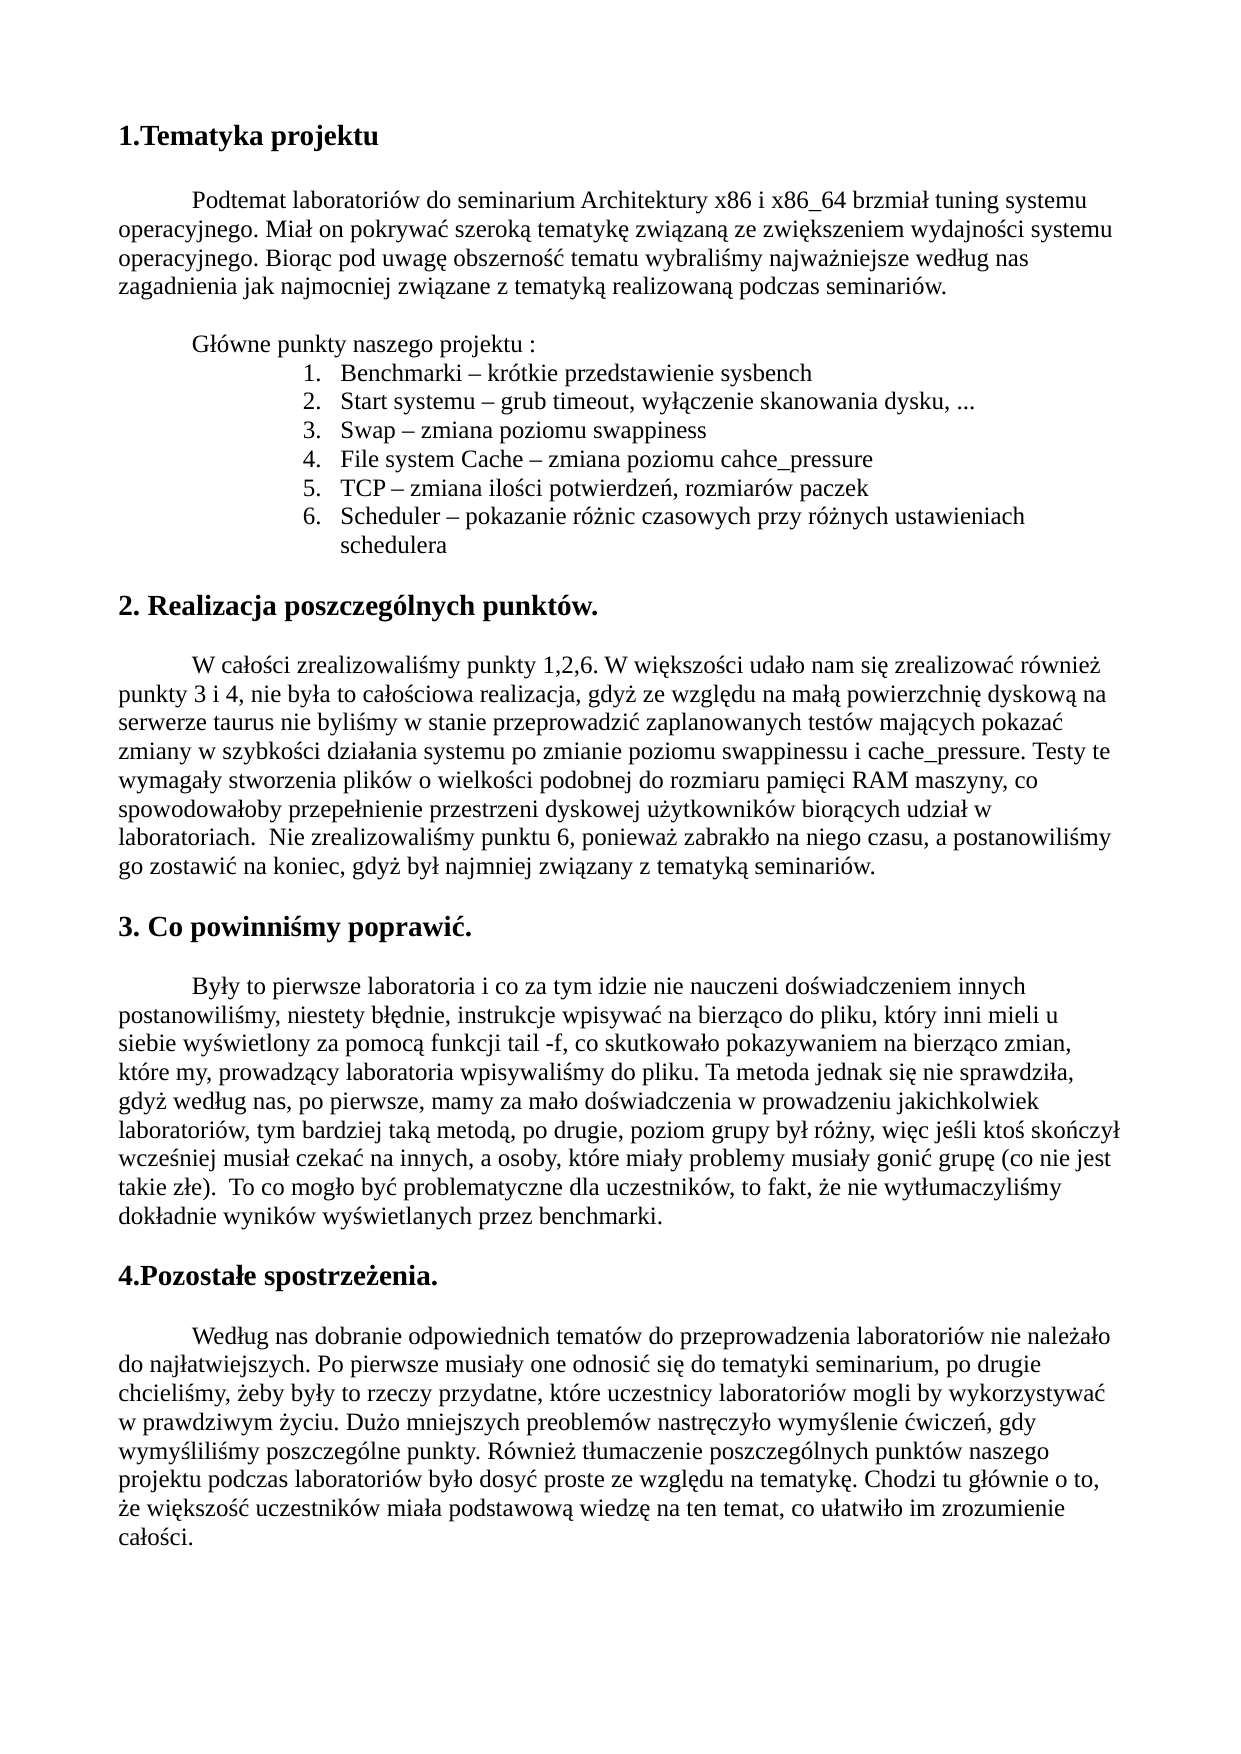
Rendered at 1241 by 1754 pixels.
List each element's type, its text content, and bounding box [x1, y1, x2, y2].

list TCP – zmiana ilości potwierdzeń, rozmiarów paczek [303, 473, 1122, 501]
text 1.Tematyka projektu [118, 118, 1122, 152]
text Według nas dobranie odpowiednich tematów do przeprowadzenia laboratoriów nie należało do najłatwiejszych. Po pierwsze musiały one odnosić się do tematyki seminarium, po drugie chcieliśmy, żeby były to rzeczy przydatne, które uczestnicy laboratoriów mogli by wykorzystywać w prawdziwym życiu. Dużo mniejszych preoblemów nastręczyło wymyślenie ćwiczeń, gdy wymyśliliśmy poszczególne punkty. Również tłumaczenie poszczególnych punktów naszego projektu podczas laboratoriów było dosyć proste ze względu na tematykę. Chodzi tu głównie o to, że większość uczestników miała podstawową wiedzę na ten temat, co ułatwiło im zrozumienie całości. [118, 1321, 1122, 1551]
text 2. Realizacja poszczególnych punktów. [118, 588, 1122, 621]
text 3. Co powinniśmy poprawić. [118, 909, 1122, 942]
list Swap – zmiana poziomu swappiness [303, 415, 1122, 444]
list Start systemu – grub timeout, wyłączenie skanowania dysku, ... [303, 386, 1122, 415]
text Były to pierwsze laboratoria i co za tym idzie nie nauczeni doświadczeniem innych postanowiliśmy, niestety błędnie, instrukcje wpisywać na bierząco do pliku, który inni mieli u siebie wyświetlony za pomocą funkcji tail -f, co skutkowało pokazywaniem na bierząco zmian, które my, prowadzący laboratoria wpisywaliśmy do pliku. Ta metoda jednak się nie sprawdziła, [118, 971, 1122, 1086]
text Podtemat laboratoriów do seminarium Architektury x86 i x86_64 brzmiał tuning systemu operacyjnego. Miał on pokrywać szeroką tematykę związaną ze zwiększeniem wydajności systemu operacyjnego. Biorąc pod uwagę obszerność tematu wybraliśmy najważniejsze według nas zagadnienia jak najmocniej związane z tematyką realizowaną podczas seminariów. [118, 185, 1122, 300]
text 4.Pozostałe spostrzeżenia. [118, 1258, 1122, 1292]
list Scheduler – pokazanie różnic czasowych przy różnych ustawieniach schedulera [303, 501, 1122, 559]
list File system Cache – zmiana poziomu cahce_pressure [303, 444, 1122, 473]
text gdyż według nas, po pierwsze, mamy za mało doświadczenia w prowadzeniu jakichkolwiek laboratoriów, tym bardziej taką metodą, po drugie, poziom grupy był różny, więc jeśli ktoś skończył wcześniej musiał czekać na innych, a osoby, które miały problemy musiały gonić grupę (co nie jest takie złe). To co mogło być problematyczne dla uczestników, to fakt, że nie wytłumaczyliśmy dokładnie wyników wyświetlanych przez benchmarki. [118, 1086, 1122, 1230]
text Główne punkty naszego projektu : [118, 329, 1122, 358]
text W całości zrealizowaliśmy punkty 1,2,6. W większości udało nam się zrealizować również punkty 3 i 4, nie była to całościowa realizacja, gdyż ze względu na małą powierzchnię dyskową na serwerze taurus nie byliśmy w stanie przeprowadzić zaplanowanych testów mających pokazać zmiany w szybkości działania systemu po zmianie poziomu swappinessu i cache_pressure. Testy te wymagały stworzenia plików o wielkości podobnej do rozmiaru pamięci RAM maszyny, co spowodowałoby przepełnienie przestrzeni dyskowej użytkowników biorących udział w laboratoriach. Nie zrealizowaliśmy punktu 6, ponieważ zabrakło na niego czasu, a postanowiliśmy go zostawić na koniec, gdyż był najmniej związany z tematyką seminariów. [118, 650, 1122, 880]
list Benchmarki – krótkie przedstawienie sysbench [303, 358, 1122, 386]
